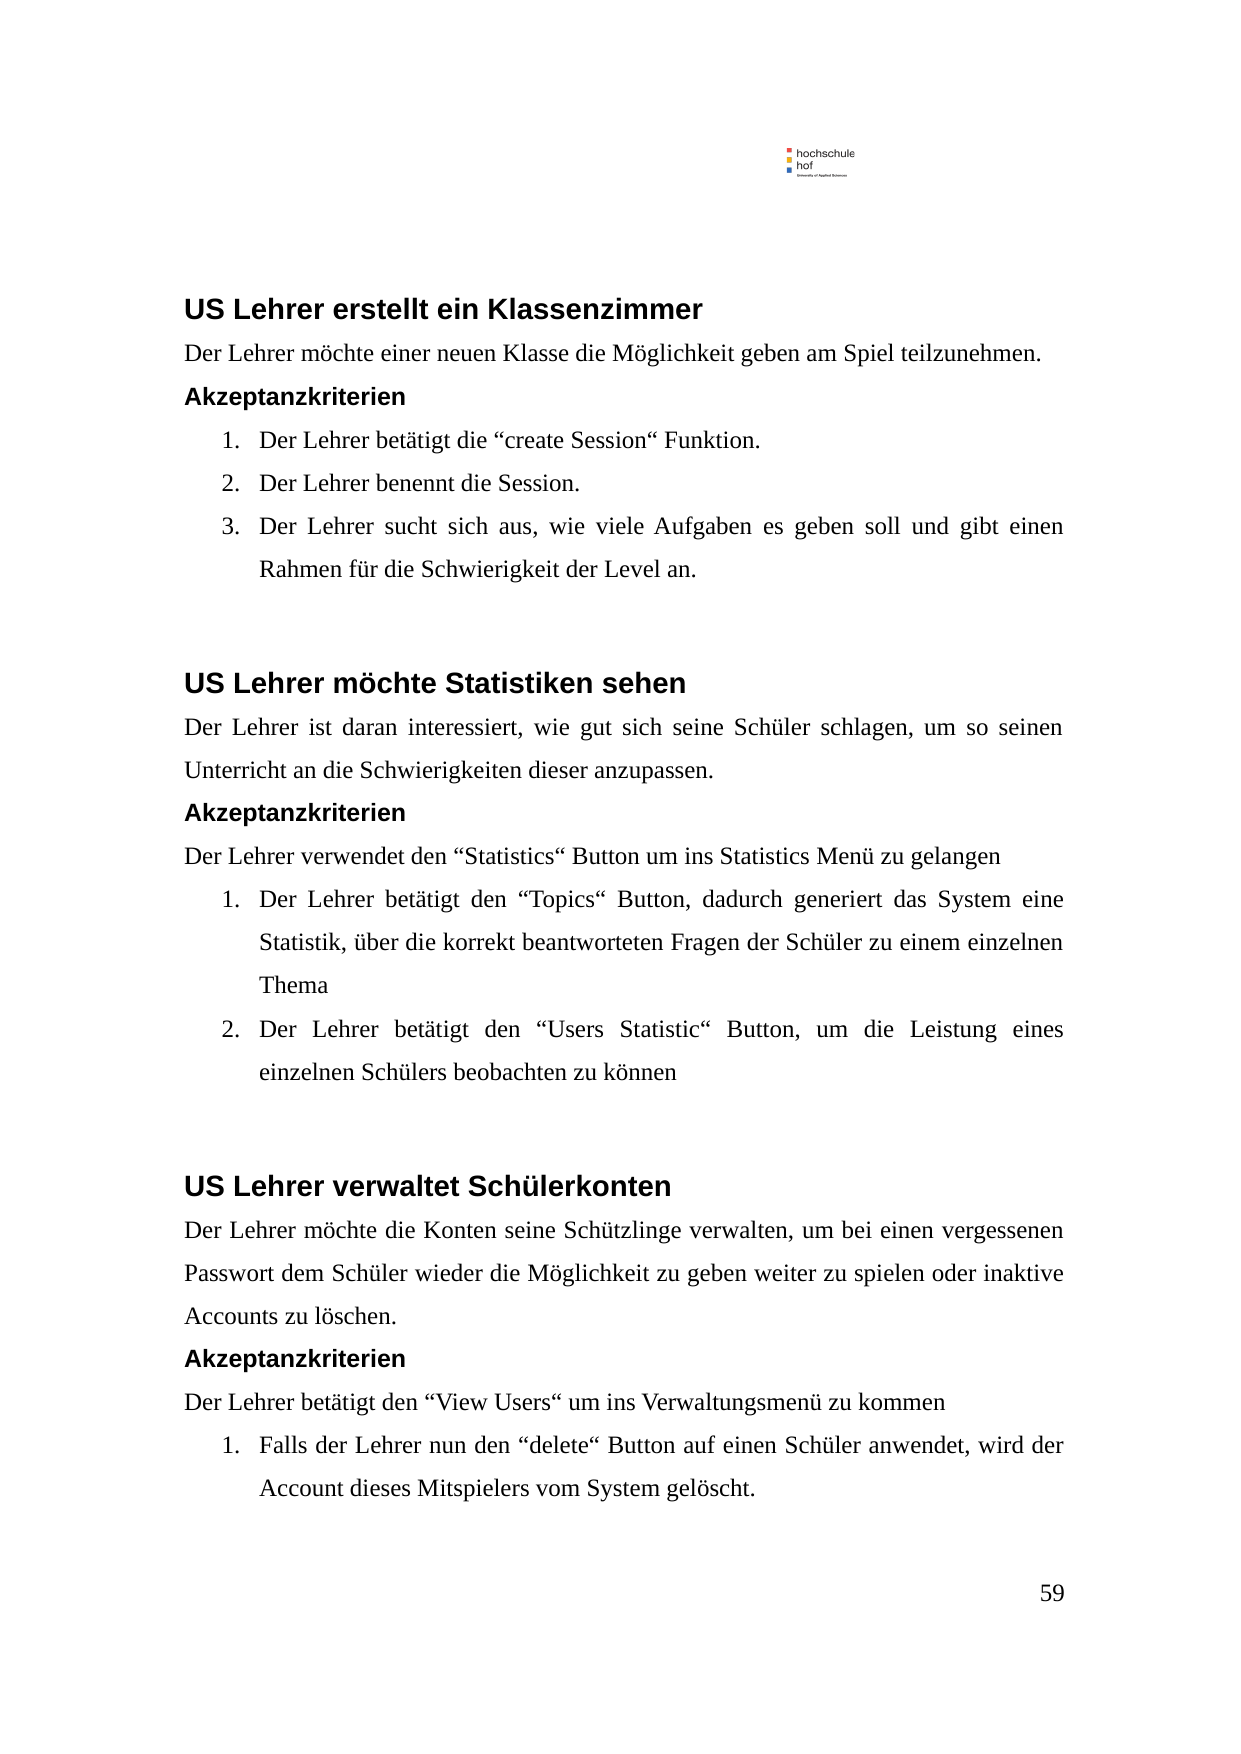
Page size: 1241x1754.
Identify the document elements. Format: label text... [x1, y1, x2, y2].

list Der Lehrer betätigt den “Topics“ Button, dadurch generiert das System eine Statistik, über die korrekt beantworteten Fragen der Schüler zu einem einzelnen Thema [221, 884, 1064, 999]
list Der Lehrer betätigt die “create Session“ Funktion. [221, 425, 1064, 453]
subtitle US Lehrer erstellt ein Klassenzimmer [184, 292, 1064, 326]
list Der Lehrer betätigt den “Users Statistic“ Button, um die Leistung eines einzelnen Schülers beobachten zu können [221, 1014, 1064, 1086]
list Falls der Lehrer nun den “delete“ Button auf einen Schüler anwendet, wird der Account dieses Mitspielers vom System gelöscht. [221, 1430, 1064, 1502]
text Der Lehrer möchte einer neuen Klasse die Möglichkeit geben am Spiel teilzunehmen. [184, 338, 1064, 367]
text Der Lehrer möchte die Konten seine Schützlinge verwalten, um bei einen vergessenen Passwort dem Schüler wieder die Möglichkeit zu geben weiter zu spielen oder inaktive Accounts zu löschen. [184, 1215, 1064, 1330]
text Akzeptanzkriterien [184, 1344, 1064, 1373]
list Der Lehrer sucht sich aus, wie viele Aufgaben es geben soll und gibt einen Rahmen für die Schwierigkeit der Level an. [221, 511, 1064, 583]
subtitle US Lehrer möchte Statistiken sehen [184, 666, 1064, 699]
text Der Lehrer betätigt den “View Users“ um ins Verwaltungsmenü zu kommen [184, 1387, 1064, 1416]
picture [786, 148, 855, 177]
text Akzeptanzkriterien [184, 382, 1064, 410]
text Der Lehrer ist daran interessiert, wie gut sich seine Schüler schlagen, um so seinen Unterricht an die Schwierigkeiten dieser anzupassen. [184, 712, 1064, 784]
subtitle US Lehrer verwaltet Schülerkonten [184, 1168, 1064, 1202]
text Der Lehrer verwendet den “Statistics“ Button um ins Statistics Menü zu gelangen [184, 841, 1064, 870]
list Der Lehrer benennt die Session. [221, 468, 1064, 497]
text Akzeptanzkriterien [184, 798, 1064, 827]
